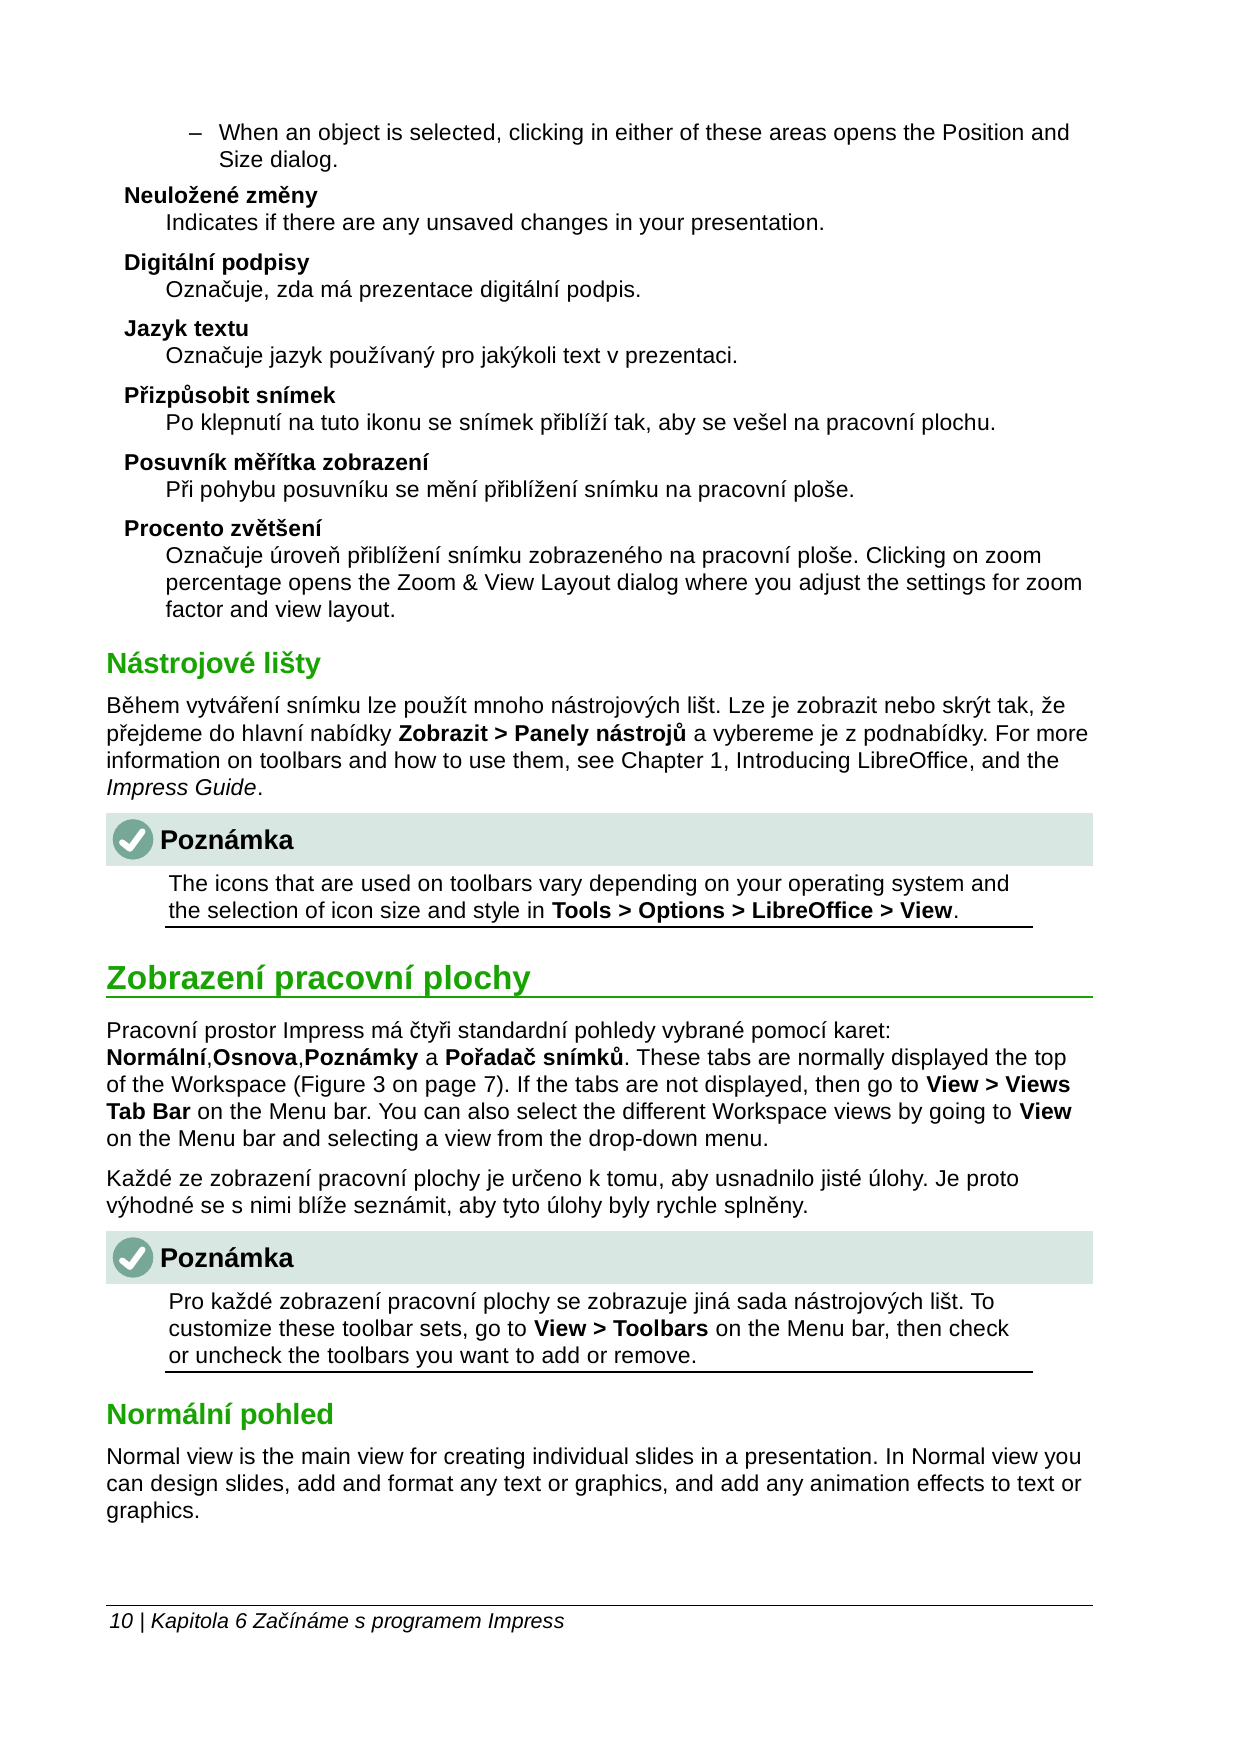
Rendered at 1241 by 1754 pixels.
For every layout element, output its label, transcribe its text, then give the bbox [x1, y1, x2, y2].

text Posuvník měřítka zobrazení [124, 448, 1093, 475]
text Digitální podpisy [124, 248, 1093, 275]
text Během vytváření snímku lze použít mnoho nástrojových lišt. Lze je zobrazit nebo skrýt tak, že přejdeme do hlavní nabídky Zobrazit > Panely nástrojů a vybereme je z podnabídky. For more information on toolbars and how to use them, see Chapter 1, Introducing LibreOffice, and the Impress Guide. [106, 692, 1093, 800]
subtitle Poznámka [106, 1231, 1093, 1284]
text Označuje úroveň přiblížení snímku zobrazeného na pracovní ploše. Clicking on zoom percentage opens the Zoom & View Layout dialog where you adjust the settings for zoom factor and view layout. [165, 542, 1093, 623]
subtitle Poznámka [106, 813, 1093, 866]
text Procento zvětšení [124, 514, 1093, 542]
text Označuje, zda má prezentace digitální podpis. [165, 275, 1093, 302]
text Přizpůsobit snímek [124, 381, 1093, 408]
text Každé ze zobrazení pracovní plochy je určeno k tomu, aby usnadnilo jisté úlohy. Je proto výhodné se s nimi blíže seznámit, aby tyto úlohy byly rychle splněny. [106, 1164, 1093, 1218]
text Pro každé zobrazení pracovní plochy se zobrazuje jiná sada nástrojových lišt. To customize these toolbar sets, go to View > Toolbars on the Menu bar, then check or uncheck the toolbars you want to add or remove. [165, 1284, 1033, 1371]
list When an object is selected, clicking in either of these areas opens the Position and Size dialog. [189, 118, 1093, 172]
text Pracovní prostor Impress má čtyři standardní pohledy vybrané pomocí karet: Normální,Osnova,Poznámky a Pořadač snímků. These tabs are normally displayed the top of the Workspace (Figure 3 on page 7). If the tabs are not displayed, then go to View > Views Tab Bar on the Menu bar. You can also select the different Workspace views by going to View on the Menu bar and selecting a view from the drop-down menu. [106, 1016, 1093, 1152]
subtitle Normální pohled [106, 1397, 1093, 1431]
text Indicates if there are any unsaved changes in your presentation. [165, 208, 1093, 235]
text Při pohybu posuvníku se mění přiblížení snímku na pracovní ploše. [165, 475, 1093, 502]
text Neuložené změny [124, 181, 1093, 208]
subtitle Nástrojové lišty [106, 646, 1093, 680]
text Normal view is the main view for creating individual slides in a presentation. In Normal view you can design slides, add and format any text or graphics, and add any animation effects to text or graphics. [106, 1442, 1093, 1524]
subtitle Zobrazení pracovní plochy [106, 958, 1093, 996]
text Jazyk textu [124, 314, 1093, 342]
text Po klepnutí na tuto ikonu se snímek přiblíží tak, aby se vešel na pracovní plochu. [165, 408, 1093, 435]
text Označuje jazyk používaný pro jakýkoli text v prezentaci. [165, 342, 1093, 369]
text The icons that are used on toolbars vary depending on your operating system and the selection of icon size and style in Tools > Options > LibreOffice > View. [165, 866, 1033, 926]
